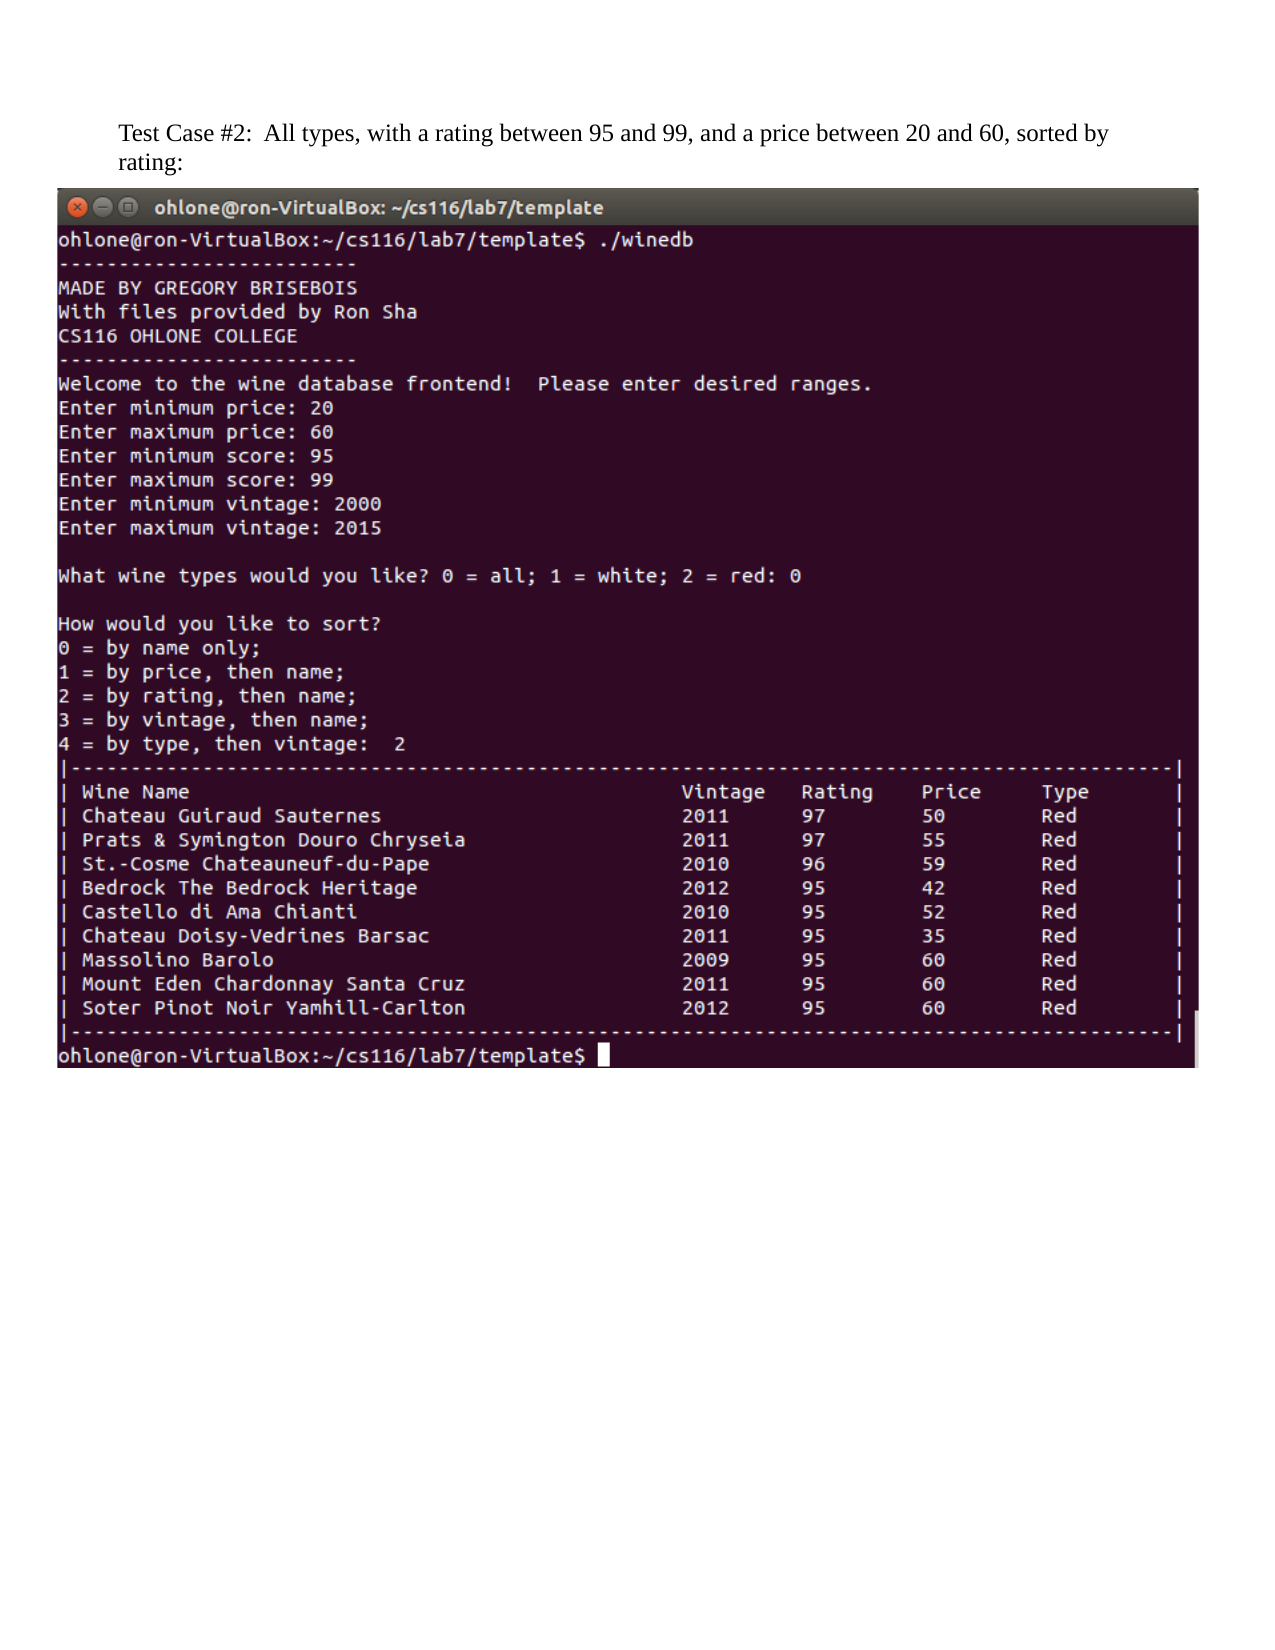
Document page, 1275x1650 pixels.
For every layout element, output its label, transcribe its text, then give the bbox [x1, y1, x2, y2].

picture [57, 188, 1199, 1068]
text Test Case #2: All types, with a rating between 95 and 99, and a price between 20 and 60, sorted by rating: [118, 118, 1157, 176]
